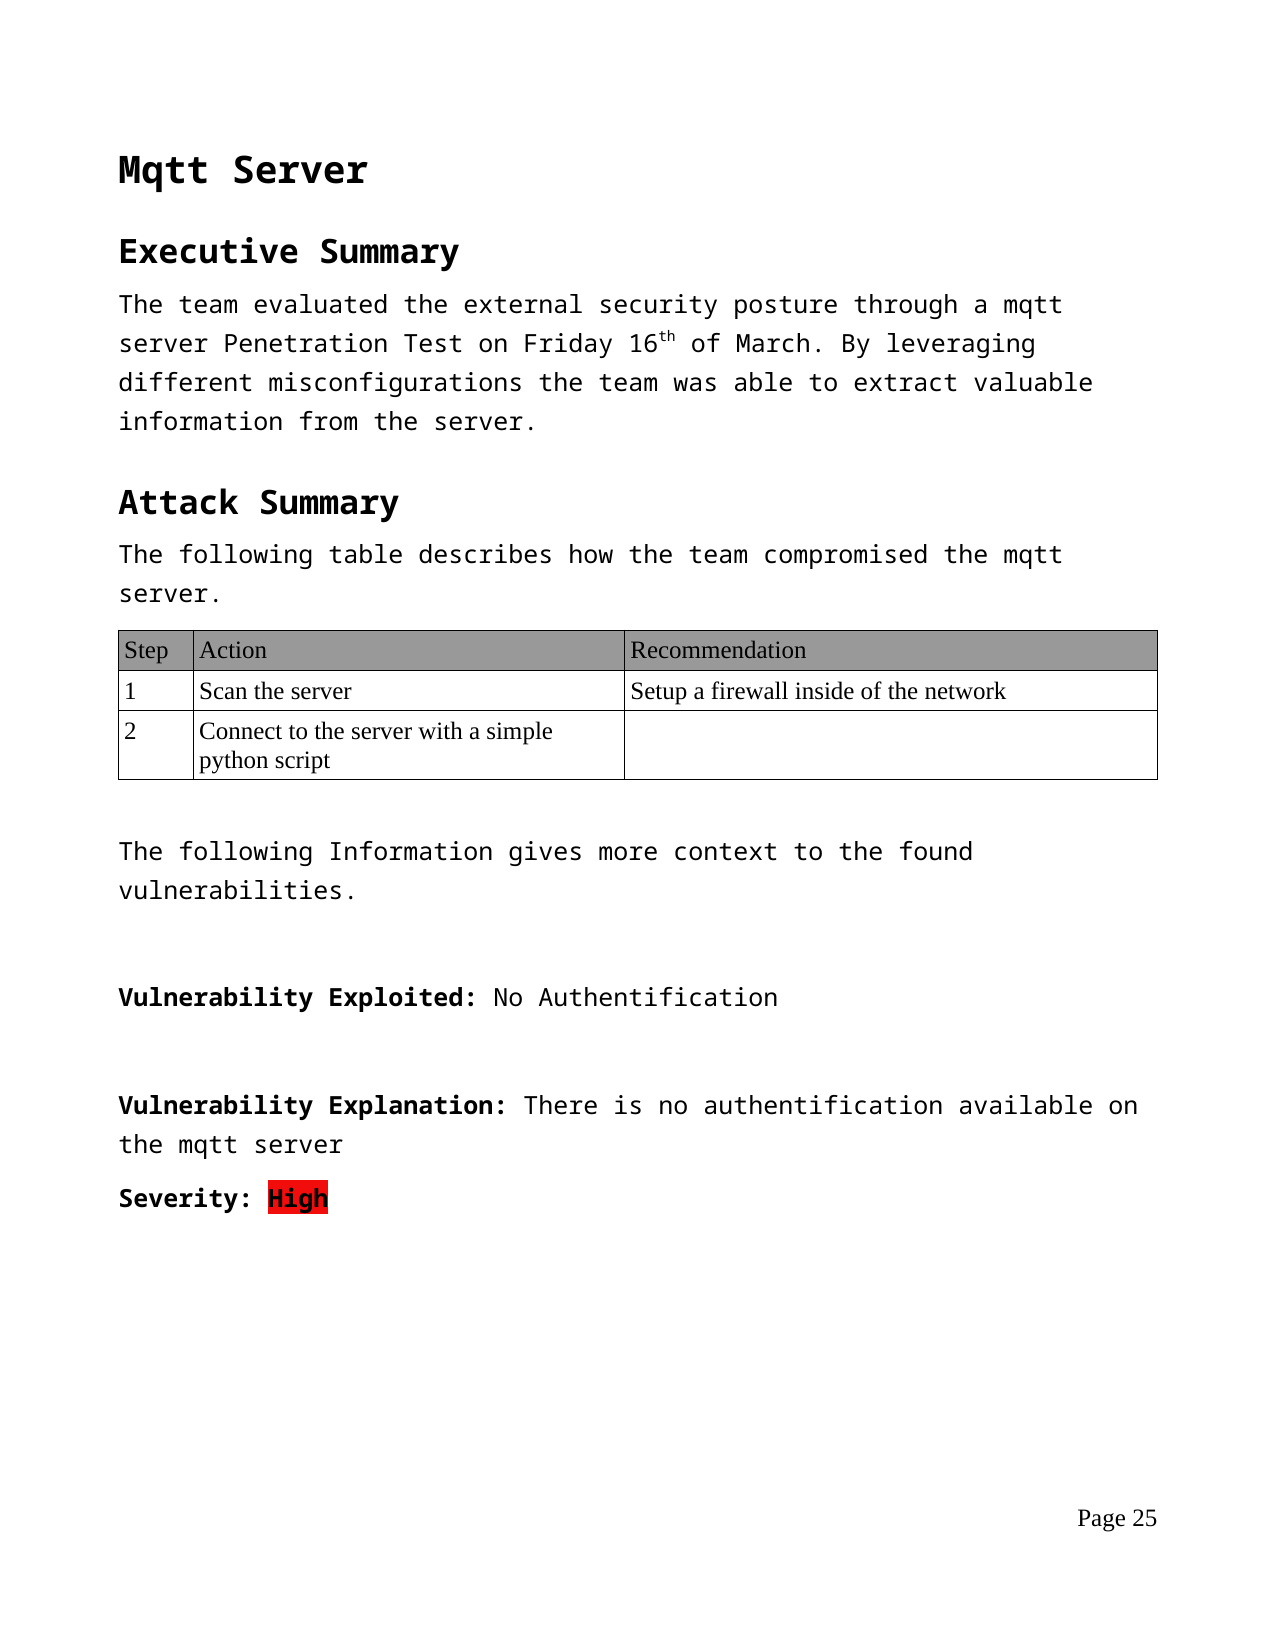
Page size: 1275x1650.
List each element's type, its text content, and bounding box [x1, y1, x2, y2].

table_header Action [194, 631, 624, 670]
table_cell Connect to the server with a simple python script [194, 711, 624, 779]
table_cell [625, 711, 1157, 779]
text The following table describes how the team compromised the mqtt server. [118, 537, 1157, 610]
table_cell 2 [119, 711, 193, 779]
table_cell 1 [119, 671, 193, 710]
table_cell Setup a firewall inside of the network [625, 671, 1157, 710]
text Severity: High [118, 1180, 1157, 1214]
table_header Step [119, 631, 193, 670]
text The following Information gives more context to the found vulnerabilities. [118, 833, 1157, 906]
subtitle Attack Summary [118, 478, 1157, 524]
text Vulnerability Explanation: There is no authentification available on the mqtt server [118, 1087, 1157, 1161]
subtitle Executive Summary [118, 228, 1157, 274]
table_header Recommendation [625, 631, 1157, 670]
text The team evaluated the external security posture through a mqtt server Penetration Test on Friday 16th of March. By leveraging different misconfigurations the team was able to extract valuable information from the server. [118, 286, 1157, 438]
text Vulnerability Exploited: No Authentification [118, 980, 1157, 1014]
subtitle Mqtt Server [118, 143, 1157, 195]
table_cell Scan the server [194, 671, 624, 710]
